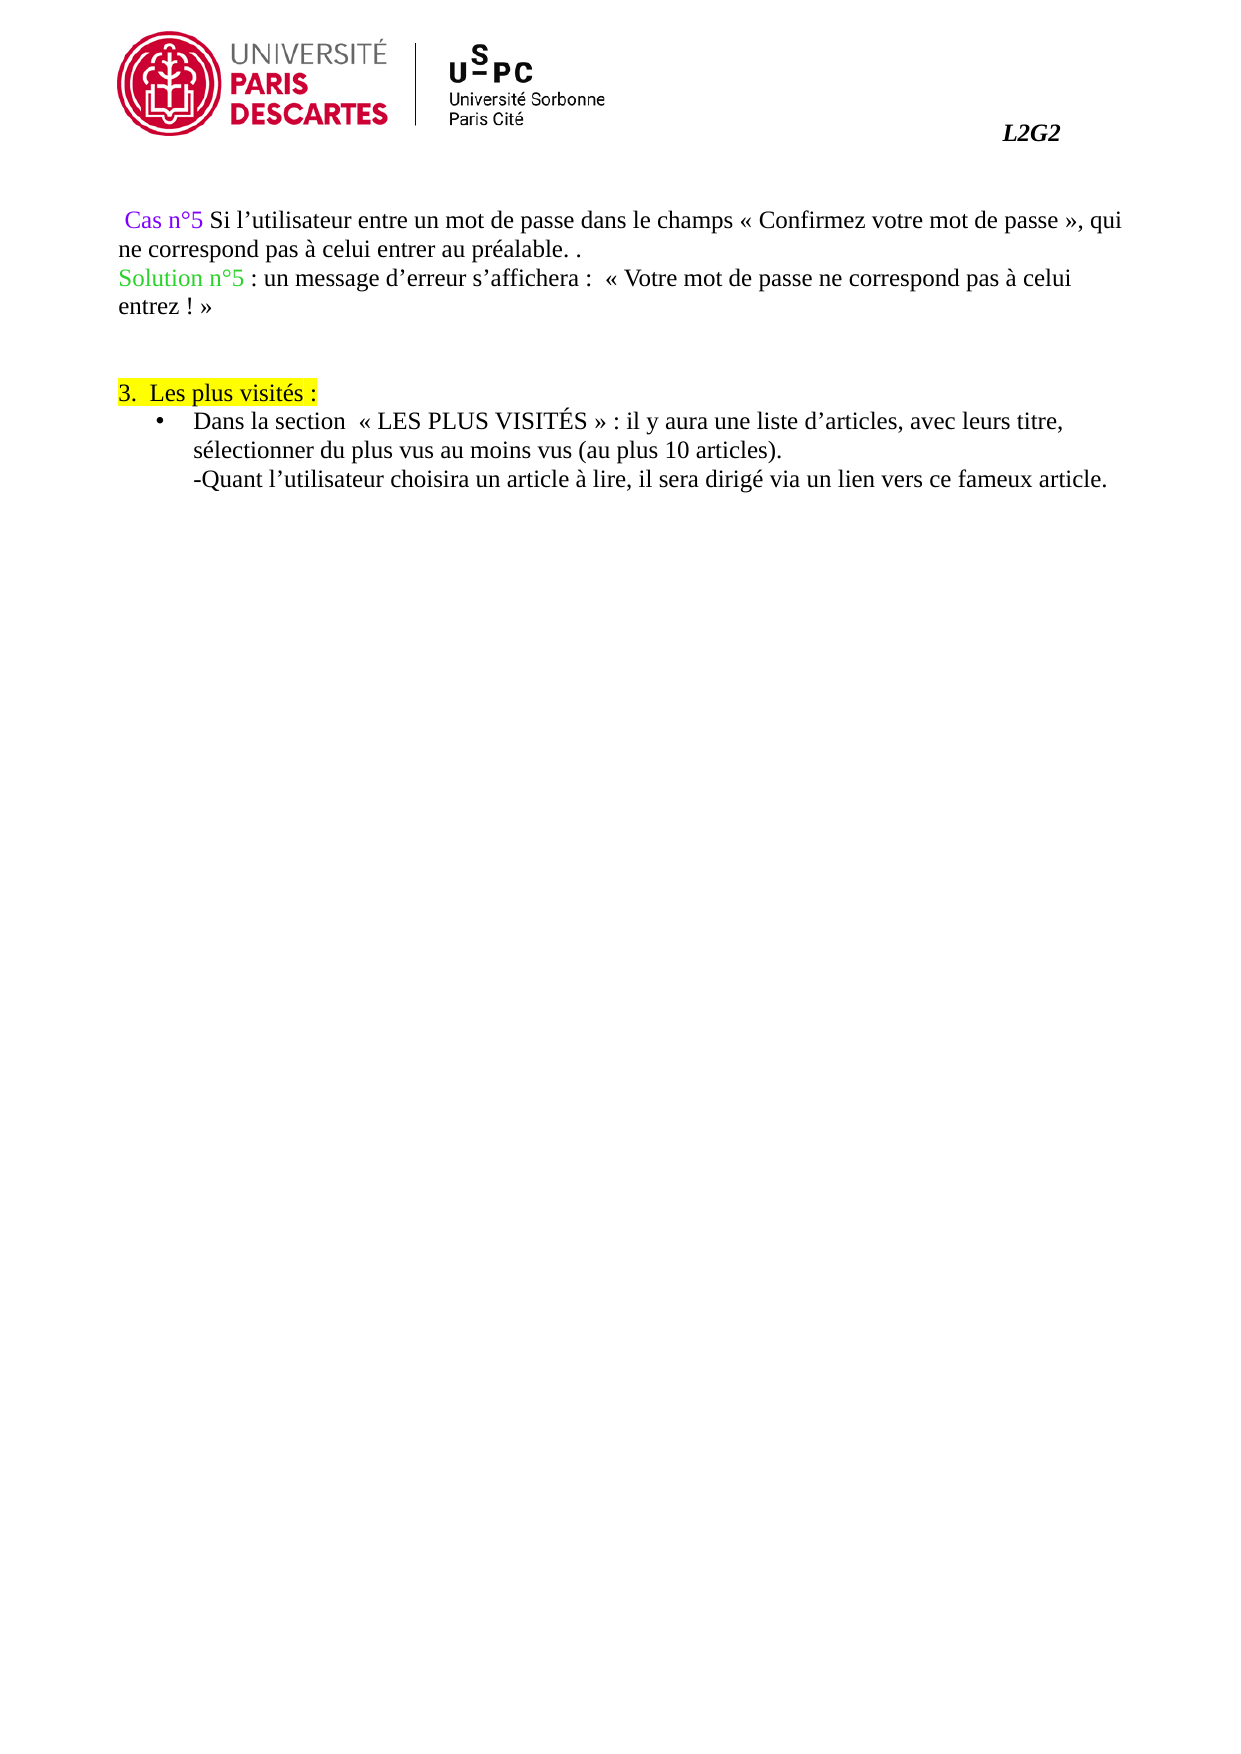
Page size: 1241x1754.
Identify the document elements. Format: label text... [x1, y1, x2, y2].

text Cas n°5 Si l’utilisateur entre un mot de passe dans le champs « Confirmez votre mot de passe », qui ne correspond pas à celui entrer au préalable. . [118, 205, 1122, 263]
picture [109, 0, 612, 162]
list -Quant l’utilisateur choisira un article à lire, il sera dirigé via un lien vers ce fameux article. [156, 464, 1122, 493]
text 3. Les plus visités : [118, 378, 1122, 406]
text Solution n°5 : un message d’erreur s’affichera : « Votre mot de passe ne correspond pas à celui entrez ! » [118, 263, 1122, 320]
list Dans la section « LES PLUS VISITÉS » : il y aura une liste d’articles, avec leurs titre, sélectionner du plus vus au moins vus (au plus 10 articles). [156, 406, 1122, 464]
